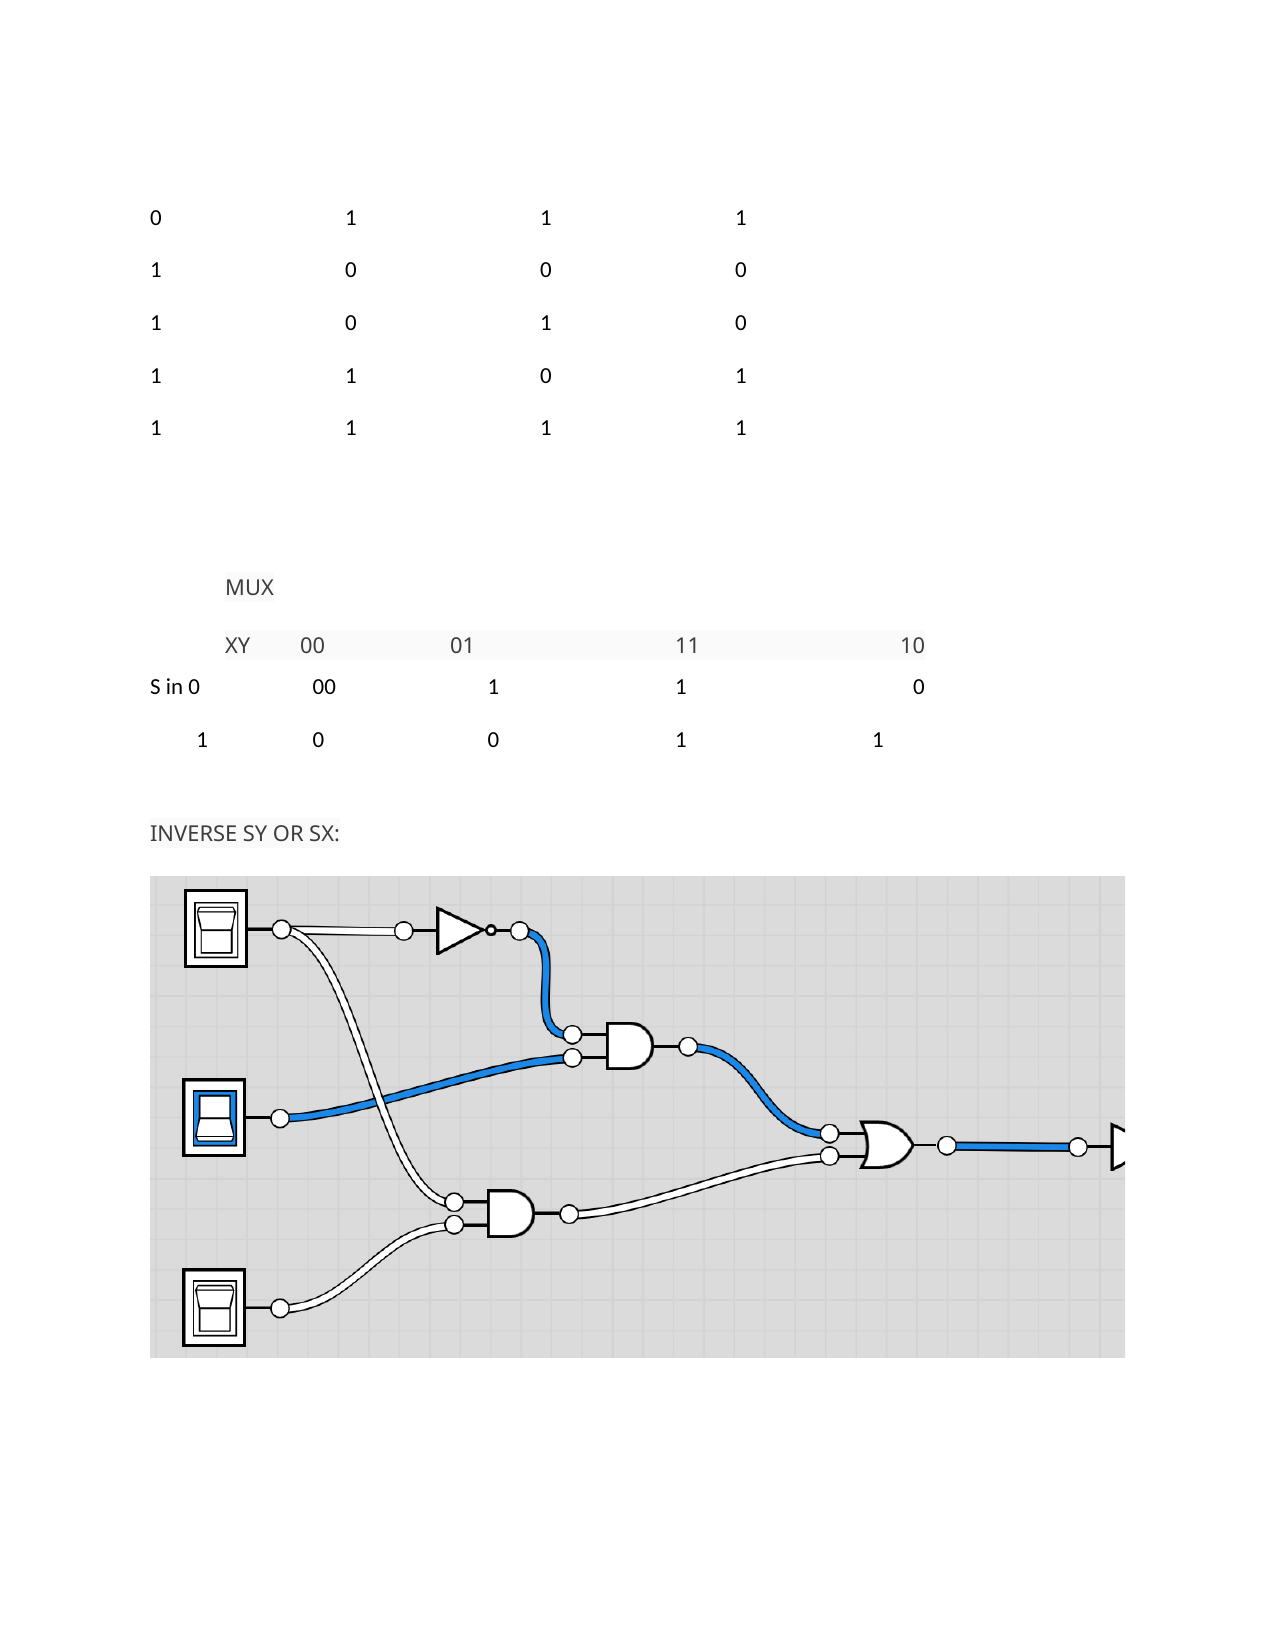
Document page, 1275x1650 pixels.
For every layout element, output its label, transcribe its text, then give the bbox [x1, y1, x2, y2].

table_cell 1 [345, 203, 540, 255]
table_header 1 [488, 673, 675, 725]
table_cell 1 [150, 255, 345, 308]
table_cell 0 [345, 308, 540, 361]
table_cell 1 [540, 203, 735, 255]
table_cell 0 [540, 361, 735, 413]
table_cell 1 [540, 308, 735, 361]
table_cell 0 [313, 725, 487, 778]
table_cell [735, 150, 1125, 203]
table_cell 0 [735, 308, 1125, 361]
table_cell 0 [345, 255, 540, 308]
table_header 1 [675, 673, 872, 725]
table_cell 0 [735, 255, 1125, 308]
picture [150, 876, 1125, 1358]
table_cell [150, 150, 345, 203]
table_header 0 [872, 673, 1125, 725]
text INVERSE SY OR SX: [150, 818, 1125, 848]
table_cell 0 [150, 203, 345, 255]
table_cell 0 [488, 725, 675, 778]
list MUX [225, 572, 1125, 602]
table_cell 1 [735, 414, 1125, 466]
table_cell 1 [540, 414, 735, 466]
table_cell 1 [345, 361, 540, 413]
table_cell 1 [150, 361, 345, 413]
table_cell 1 [150, 725, 312, 778]
table_cell 0 [540, 255, 735, 308]
table_cell 1 [150, 414, 345, 466]
table_header S in 0 [150, 673, 312, 725]
table_cell 1 [872, 725, 1125, 778]
table_cell 1 [735, 361, 1125, 413]
table_cell 1 [735, 203, 1125, 255]
list XY 00 01 11 10 [225, 630, 1125, 660]
table_cell [540, 150, 735, 203]
table_cell 1 [345, 414, 540, 466]
table_header 00 [313, 673, 487, 725]
table_cell 1 [675, 725, 872, 778]
table_cell [345, 150, 540, 203]
table_cell 1 [150, 308, 345, 361]
